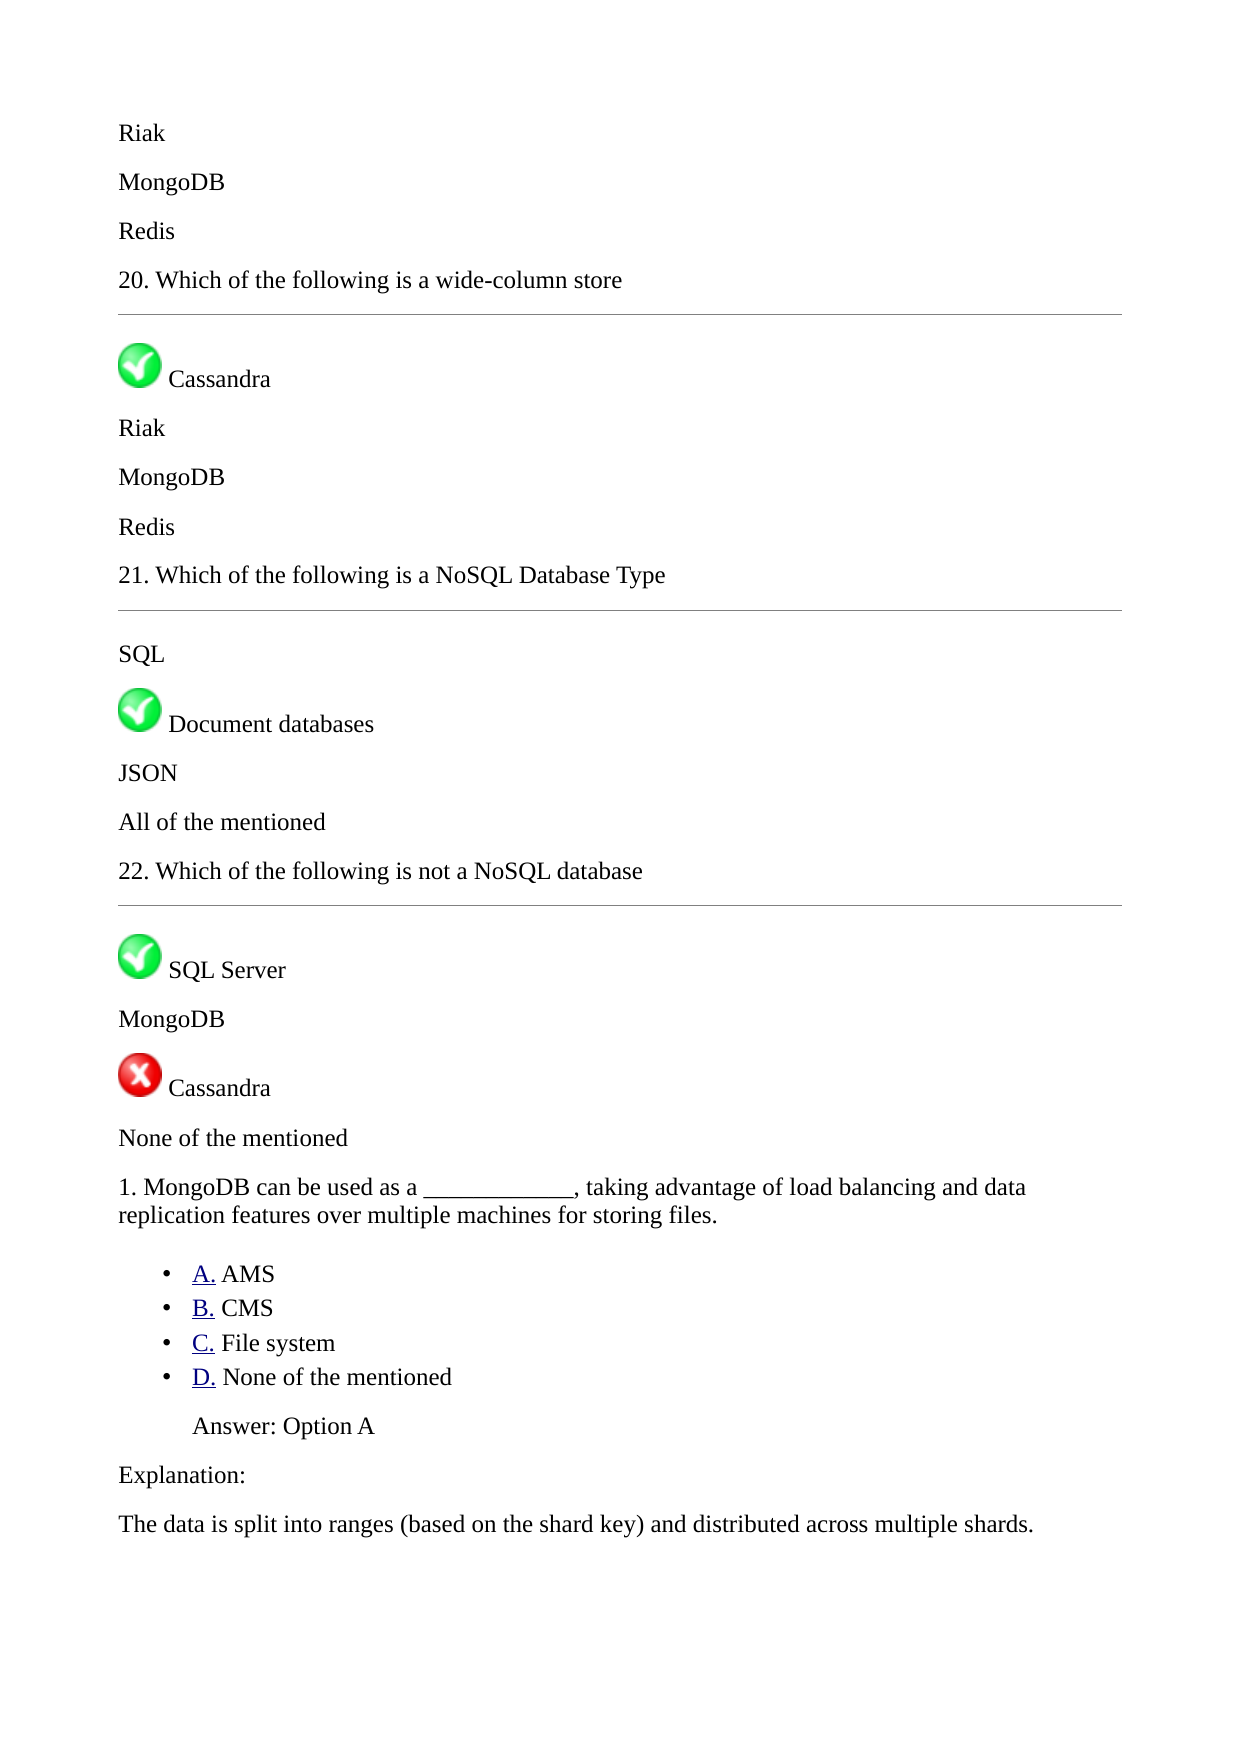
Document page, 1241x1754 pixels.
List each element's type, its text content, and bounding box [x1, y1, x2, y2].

text Explanation: [118, 1460, 1122, 1489]
text Cassandra [118, 344, 1122, 393]
list B. CMS [162, 1293, 1122, 1322]
text Redis [118, 512, 1122, 540]
text Riak [118, 413, 1122, 442]
text 22. Which of the following is not a NoSQL database [118, 856, 1122, 885]
text MongoDB [118, 167, 1122, 196]
list D. None of the mentioned [162, 1362, 1122, 1391]
text 20. Which of the following is a wide-column store [118, 265, 1122, 294]
text All of the mentioned [118, 807, 1122, 836]
text The data is split into ranges (based on the shard key) and distributed across multiple shards. [118, 1509, 1122, 1538]
text MongoDB [118, 462, 1122, 491]
picture [118, 688, 162, 732]
text JSON [118, 758, 1122, 787]
text 21. Which of the following is a NoSQL Database Type [118, 561, 1122, 589]
picture [118, 934, 162, 979]
text None of the mentioned [118, 1123, 1122, 1151]
list A. AMS [162, 1259, 1122, 1287]
text Document databases [118, 688, 1122, 737]
list C. File system [162, 1328, 1122, 1356]
text SQL Server [118, 934, 1122, 984]
text Riak [118, 118, 1122, 147]
picture [118, 1053, 162, 1097]
text Redis [118, 216, 1122, 245]
text MongoDB [118, 1004, 1122, 1033]
picture [118, 343, 162, 388]
list Answer: Option A [162, 1411, 1122, 1440]
text 1. MongoDB can be used as a ____________, taking advantage of load balancing and data replication features over multiple machines for storing files. [118, 1172, 1122, 1229]
text Cassandra [118, 1053, 1122, 1102]
text SQL [118, 639, 1122, 668]
